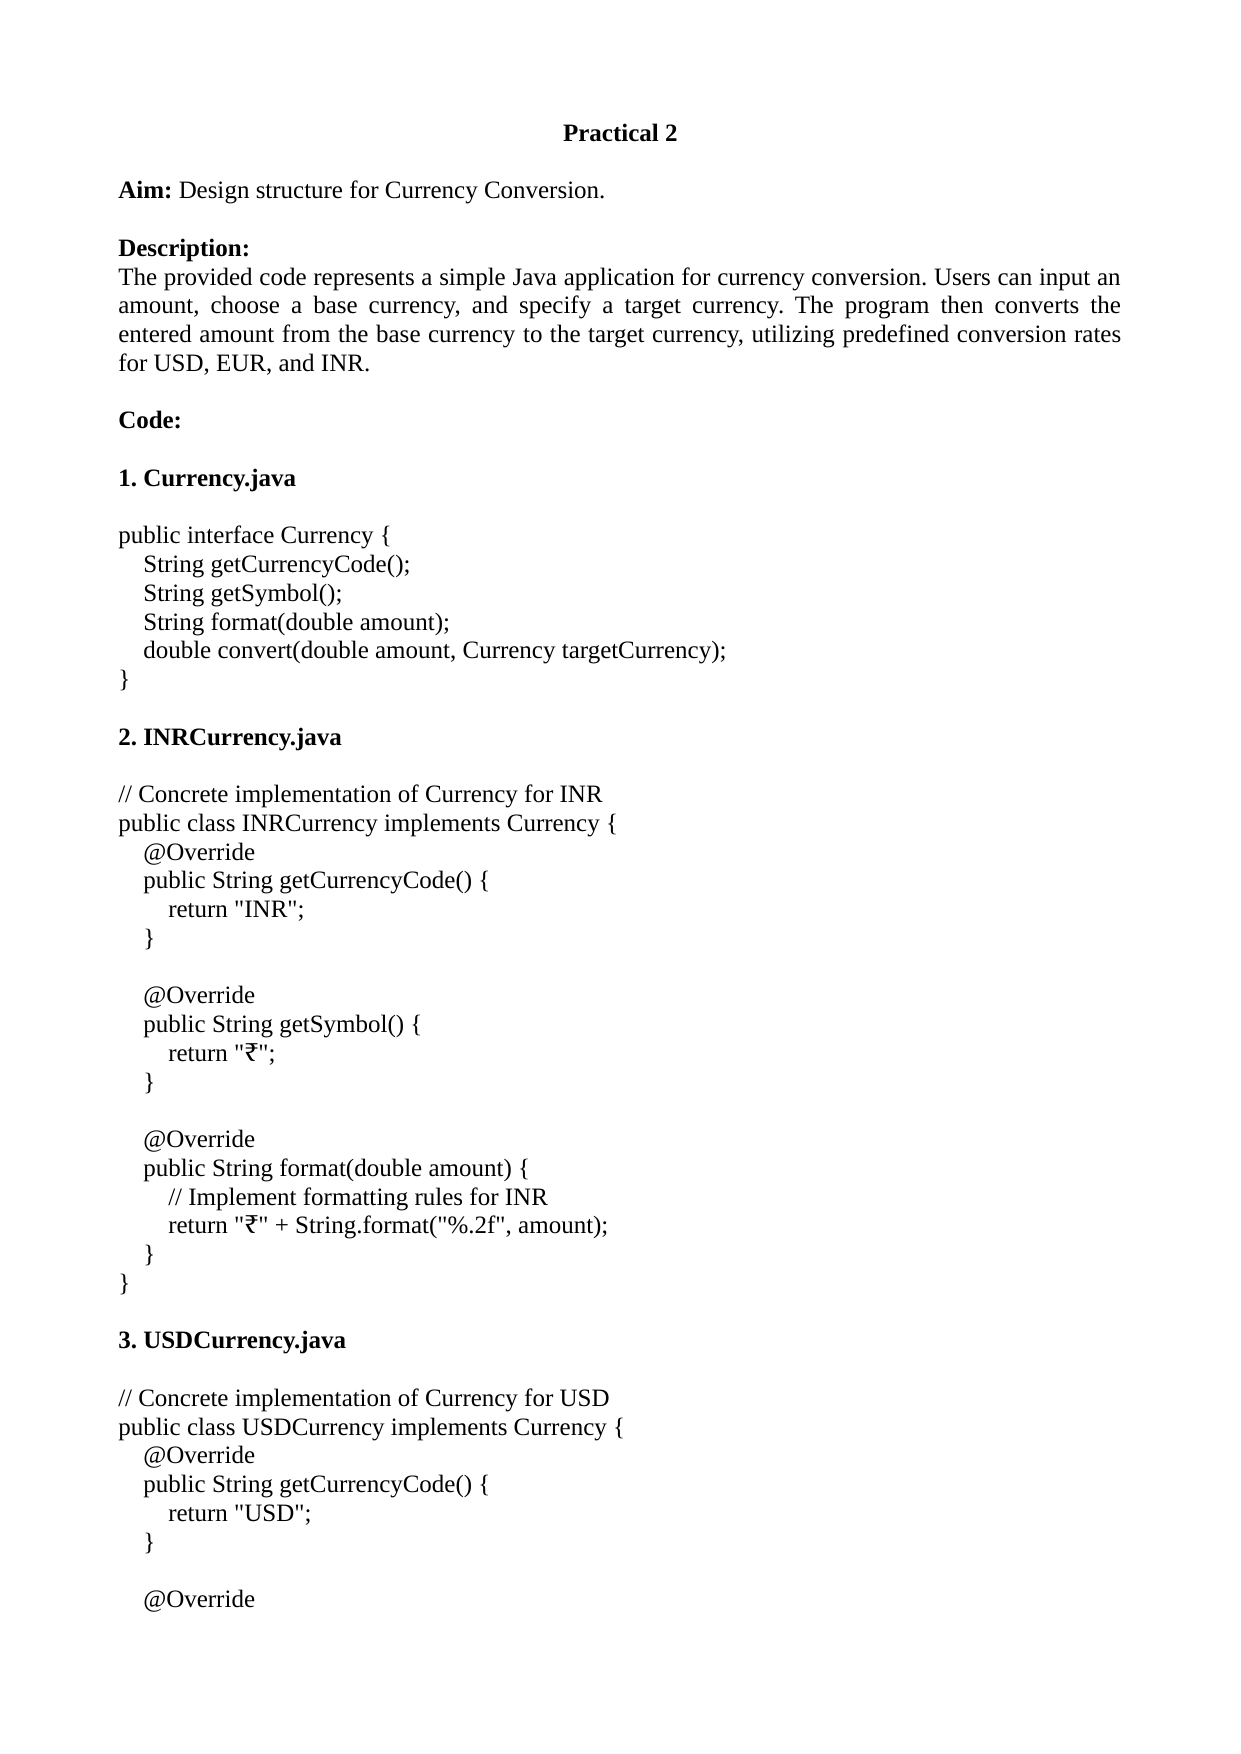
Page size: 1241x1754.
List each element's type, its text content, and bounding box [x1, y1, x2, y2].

text @Override [118, 1124, 1122, 1153]
text The provided code represents a simple Java application for currency conversion. Users can input an amount, choose a base currency, and specify a target currency. The program then converts the entered amount from the base currency to the target currency, utilizing predefined conversion rates for USD, EUR, and INR. [118, 262, 1122, 377]
text // Concrete implementation of Currency for USD [118, 1383, 1122, 1412]
text 1. Currency.java [118, 463, 1122, 492]
text @Override [118, 981, 1122, 1009]
text } [118, 1527, 1122, 1556]
text } [118, 664, 1122, 693]
text Description: [118, 233, 1122, 262]
text public String getCurrencyCode() { [118, 866, 1122, 894]
text // Concrete implementation of Currency for INR [118, 779, 1122, 808]
text @Override [118, 1441, 1122, 1469]
text // Implement formatting rules for INR [118, 1182, 1122, 1211]
text @Override [118, 837, 1122, 866]
text } [118, 1067, 1122, 1096]
text Code: [118, 406, 1122, 434]
text return "₹" + String.format("%.2f", amount); [118, 1211, 1122, 1239]
text public String getSymbol() { [118, 1009, 1122, 1038]
text } [118, 1268, 1122, 1297]
text return "USD"; [118, 1498, 1122, 1527]
text 3. USDCurrency.java [118, 1326, 1122, 1354]
text String getSymbol(); [118, 578, 1122, 607]
text String getCurrencyCode(); [118, 549, 1122, 578]
text Aim: Design structure for Currency Conversion. [118, 176, 1122, 204]
text public String getCurrencyCode() { [118, 1469, 1122, 1498]
text public class INRCurrency implements Currency { [118, 808, 1122, 837]
text double convert(double amount, Currency targetCurrency); [118, 636, 1122, 664]
text @Override [118, 1584, 1122, 1613]
text } [118, 923, 1122, 952]
text } [118, 1239, 1122, 1268]
text public interface Currency { [118, 521, 1122, 549]
text return "INR"; [118, 894, 1122, 923]
text public class USDCurrency implements Currency { [118, 1412, 1122, 1441]
text String format(double amount); [118, 607, 1122, 636]
text 2. INRCurrency.java [118, 722, 1122, 751]
text return "₹"; [118, 1038, 1122, 1067]
text public String format(double amount) { [118, 1153, 1122, 1182]
text Practical 2 [118, 118, 1122, 147]
